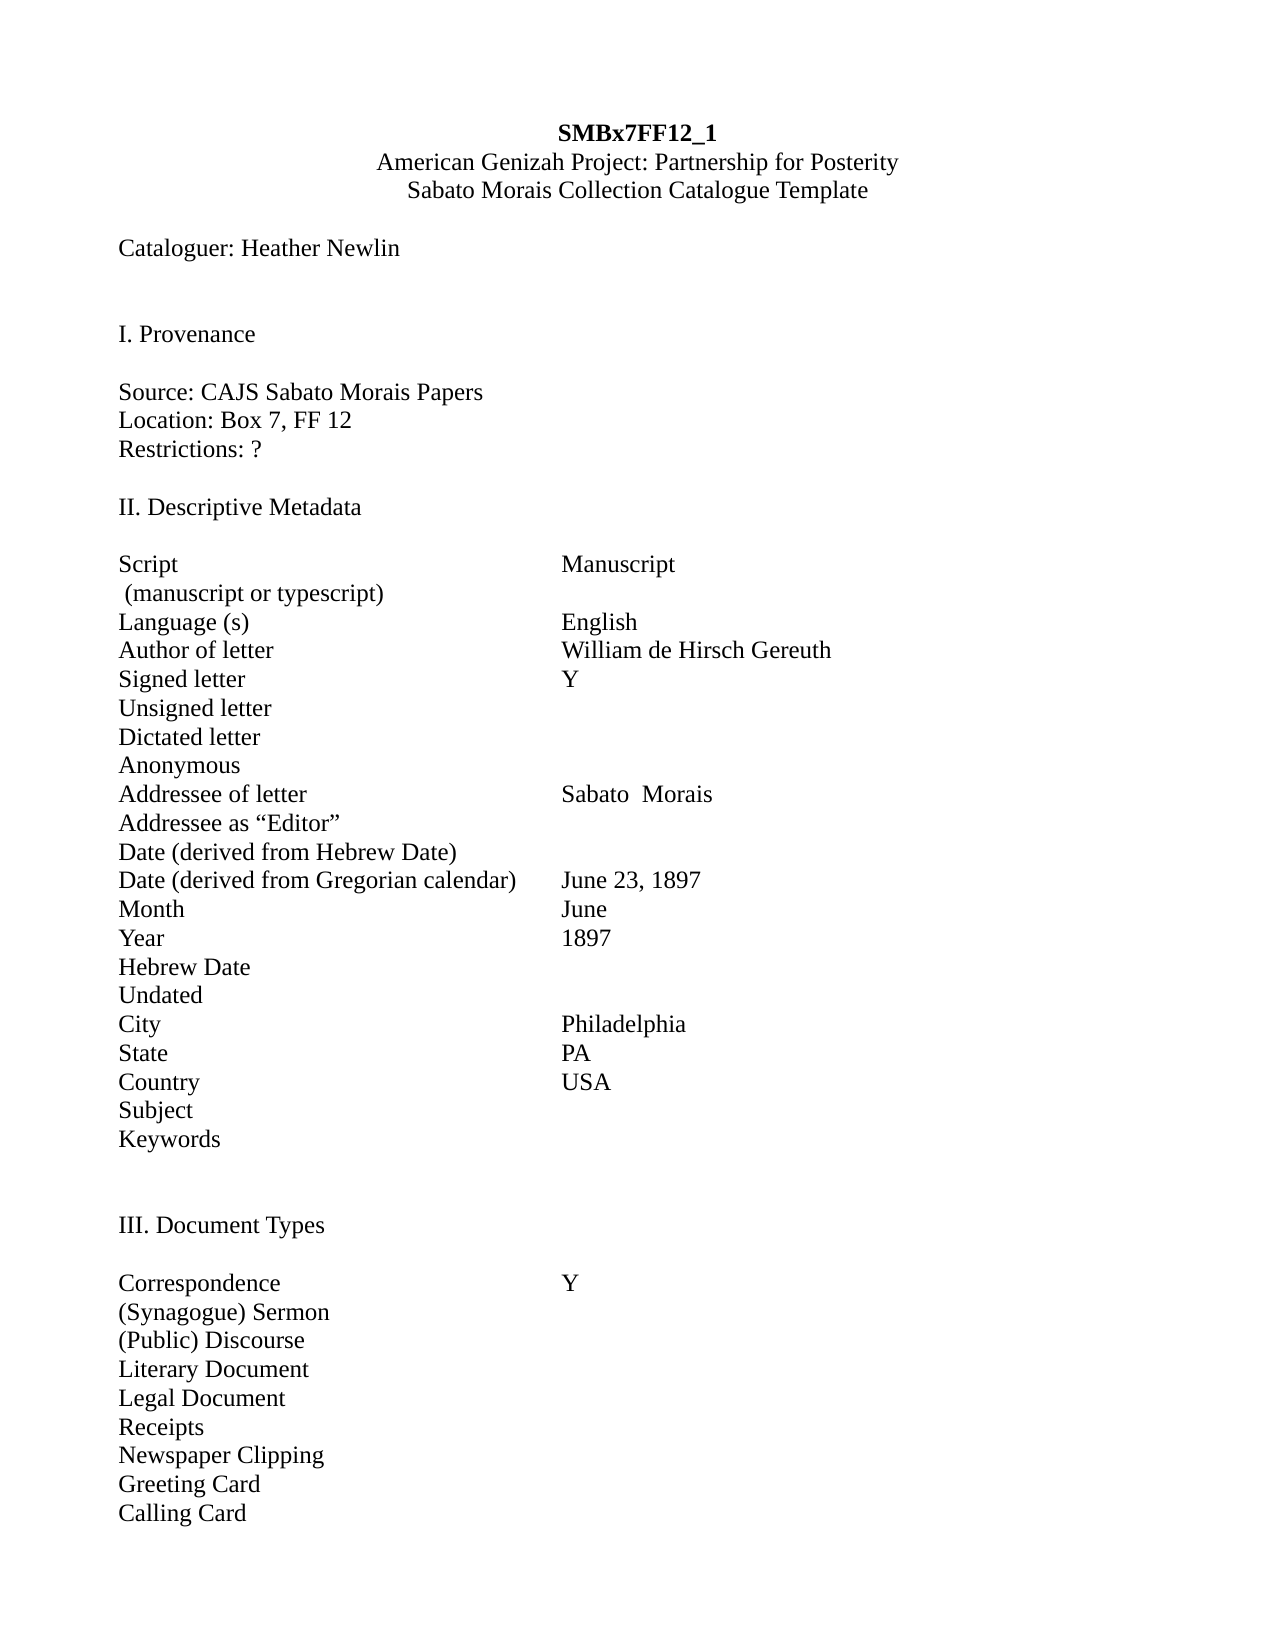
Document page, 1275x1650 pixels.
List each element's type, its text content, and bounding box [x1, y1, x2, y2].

text Legal Document [118, 1383, 1157, 1412]
text American Genizah Project: Partnership for Posterity [118, 147, 1157, 176]
text State PA [118, 1038, 1157, 1067]
text Unsigned letter [118, 693, 1157, 722]
text Addressee of letter Sabato Morais [118, 779, 1157, 808]
text Anonymous [118, 751, 1157, 779]
text Literary Document [118, 1354, 1157, 1383]
text Language (s) English [118, 607, 1157, 636]
text Signed letter Y [118, 664, 1157, 693]
text Undated [118, 981, 1157, 1009]
text (Synagogue) Sermon [118, 1297, 1157, 1326]
text Location: Box 7, FF 12 [118, 406, 1157, 434]
text Correspondence Y [118, 1268, 1157, 1297]
text (manuscript or typescript) [118, 578, 1157, 607]
text Subject [118, 1096, 1157, 1124]
text SMBx7FF12_1 [118, 118, 1157, 147]
text Source: CAJS Sabato Morais Papers [118, 377, 1157, 406]
text II. Descriptive Metadata [118, 492, 1157, 521]
text City Philadelphia [118, 1009, 1157, 1038]
text Month June [118, 894, 1157, 923]
text Country USA [118, 1067, 1157, 1096]
text Dictated letter [118, 722, 1157, 751]
text Keywords [118, 1124, 1157, 1153]
text Script Manuscript [118, 549, 1157, 578]
text Greeting Card [118, 1469, 1157, 1498]
text Date (derived from Gregorian calendar) June 23, 1897 [118, 866, 1157, 894]
text Newspaper Clipping [118, 1441, 1157, 1469]
text Year 1897 [118, 923, 1157, 952]
text (Public) Discourse [118, 1326, 1157, 1354]
text Date (derived from Hebrew Date) [118, 837, 1157, 866]
text Restrictions: ? [118, 434, 1157, 463]
text I. Provenance [118, 319, 1157, 348]
text III. Document Types [118, 1211, 1157, 1239]
text Author of letter William de Hirsch Gereuth [118, 636, 1157, 664]
text Sabato Morais Collection Catalogue Template [118, 176, 1157, 204]
text Calling Card [118, 1498, 1157, 1527]
text Receipts [118, 1412, 1157, 1441]
text Hebrew Date [118, 952, 1157, 981]
text Cataloguer: Heather Newlin [118, 233, 1157, 262]
text Addressee as “Editor” [118, 808, 1157, 837]
